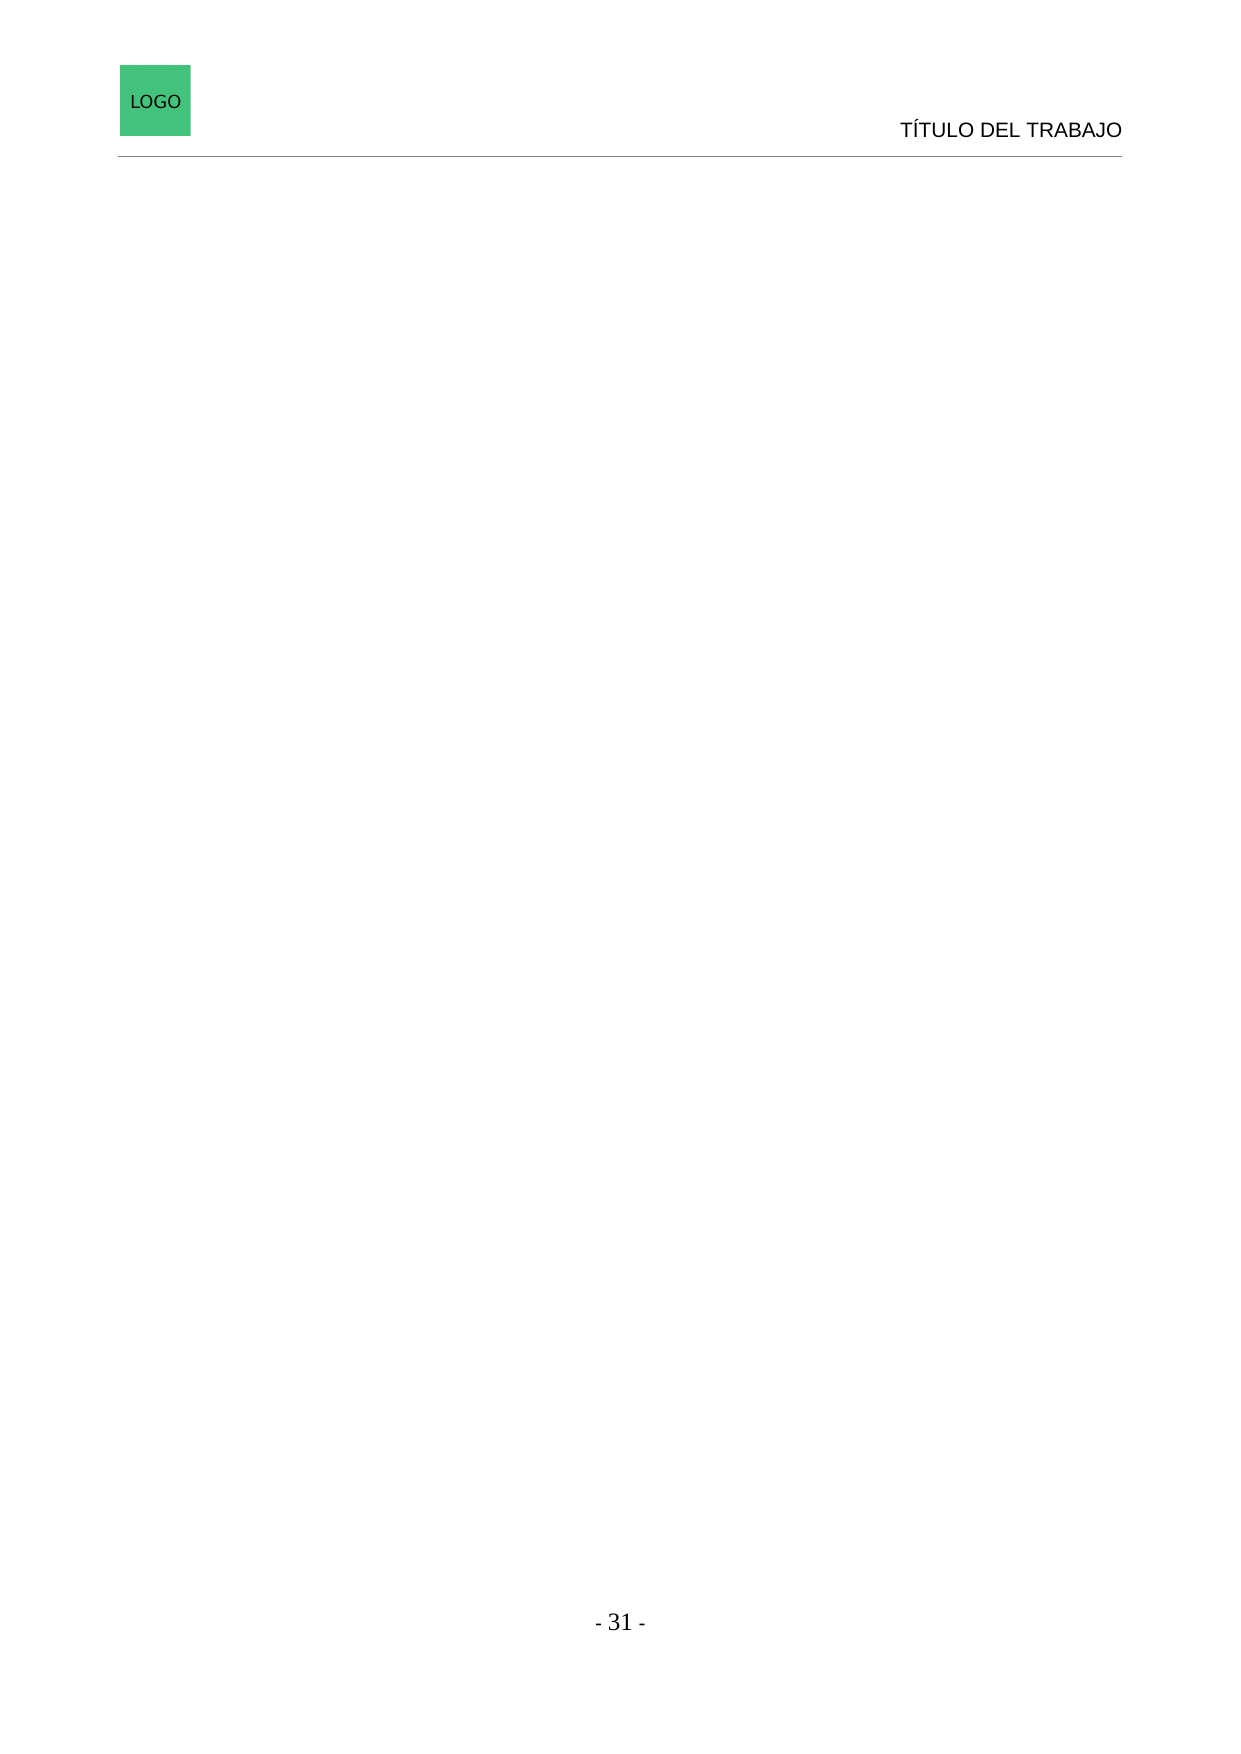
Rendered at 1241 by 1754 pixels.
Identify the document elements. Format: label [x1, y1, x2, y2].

picture [119, 65, 191, 136]
